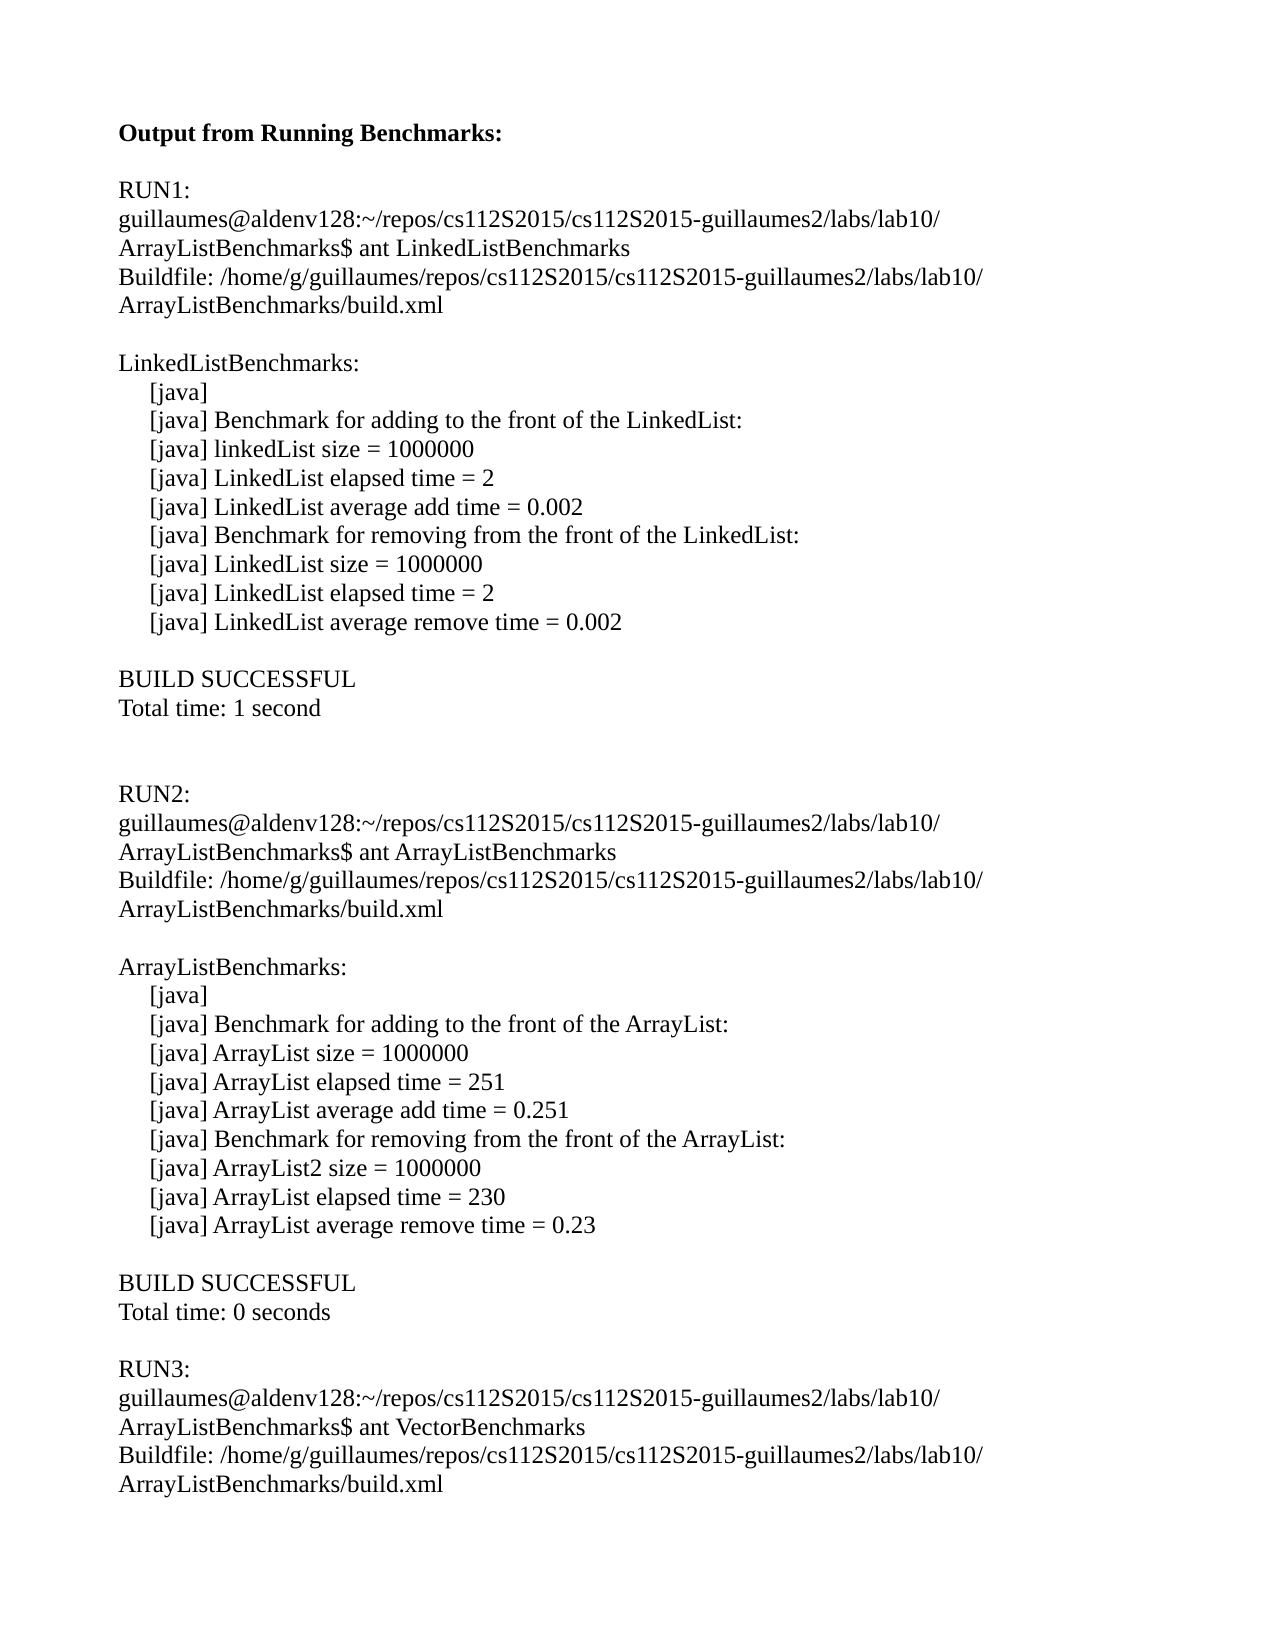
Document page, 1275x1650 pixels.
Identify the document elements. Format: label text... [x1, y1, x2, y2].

text Buildfile: /home/g/guillaumes/repos/cs112S2015/cs112S2015-guillaumes2/labs/lab10/ArrayListBenchmarks/build.xml [118, 866, 1157, 923]
text guillaumes@aldenv128:~/repos/cs112S2015/cs112S2015-guillaumes2/labs/lab10/ArrayListBenchmarks$ ant ArrayListBenchmarks [118, 808, 1157, 866]
text [java] [118, 377, 1157, 406]
text [java] ArrayList2 size = 1000000 [118, 1153, 1157, 1182]
text [java] linkedList size = 1000000 [118, 434, 1157, 463]
text [java] Benchmark for removing from the front of the ArrayList: [118, 1124, 1157, 1153]
text [java] ArrayList elapsed time = 230 [118, 1182, 1157, 1211]
text [java] Benchmark for adding to the front of the ArrayList: [118, 1009, 1157, 1038]
text [java] Benchmark for removing from the front of the LinkedList: [118, 521, 1157, 549]
text [java] ArrayList size = 1000000 [118, 1038, 1157, 1067]
text [java] LinkedList elapsed time = 2 [118, 463, 1157, 492]
text [java] LinkedList size = 1000000 [118, 549, 1157, 578]
text [java] LinkedList average add time = 0.002 [118, 492, 1157, 521]
text Total time: 0 seconds [118, 1297, 1157, 1326]
text [java] ArrayList elapsed time = 251 [118, 1067, 1157, 1096]
text [java] Benchmark for adding to the front of the LinkedList: [118, 406, 1157, 434]
text [java] ArrayList average add time = 0.251 [118, 1096, 1157, 1124]
text LinkedListBenchmarks: [118, 348, 1157, 377]
text Total time: 1 second [118, 693, 1157, 722]
text RUN3: [118, 1354, 1157, 1383]
text [java] ArrayList average remove time = 0.23 [118, 1211, 1157, 1239]
text guillaumes@aldenv128:~/repos/cs112S2015/cs112S2015-guillaumes2/labs/lab10/ArrayListBenchmarks$ ant VectorBenchmarks [118, 1383, 1157, 1441]
text Output from Running Benchmarks: [118, 118, 1157, 147]
text [java] LinkedList elapsed time = 2 [118, 578, 1157, 607]
text [java] LinkedList average remove time = 0.002 [118, 607, 1157, 636]
text Buildfile: /home/g/guillaumes/repos/cs112S2015/cs112S2015-guillaumes2/labs/lab10/ArrayListBenchmarks/build.xml [118, 262, 1157, 319]
text guillaumes@aldenv128:~/repos/cs112S2015/cs112S2015-guillaumes2/labs/lab10/ArrayListBenchmarks$ ant LinkedListBenchmarks [118, 204, 1157, 262]
text Buildfile: /home/g/guillaumes/repos/cs112S2015/cs112S2015-guillaumes2/labs/lab10/ArrayListBenchmarks/build.xml [118, 1441, 1157, 1498]
text BUILD SUCCESSFUL [118, 1268, 1157, 1297]
text RUN1: [118, 176, 1157, 204]
text ArrayListBenchmarks: [118, 952, 1157, 981]
text RUN2: [118, 779, 1157, 808]
text BUILD SUCCESSFUL [118, 664, 1157, 693]
text [java] [118, 981, 1157, 1009]
